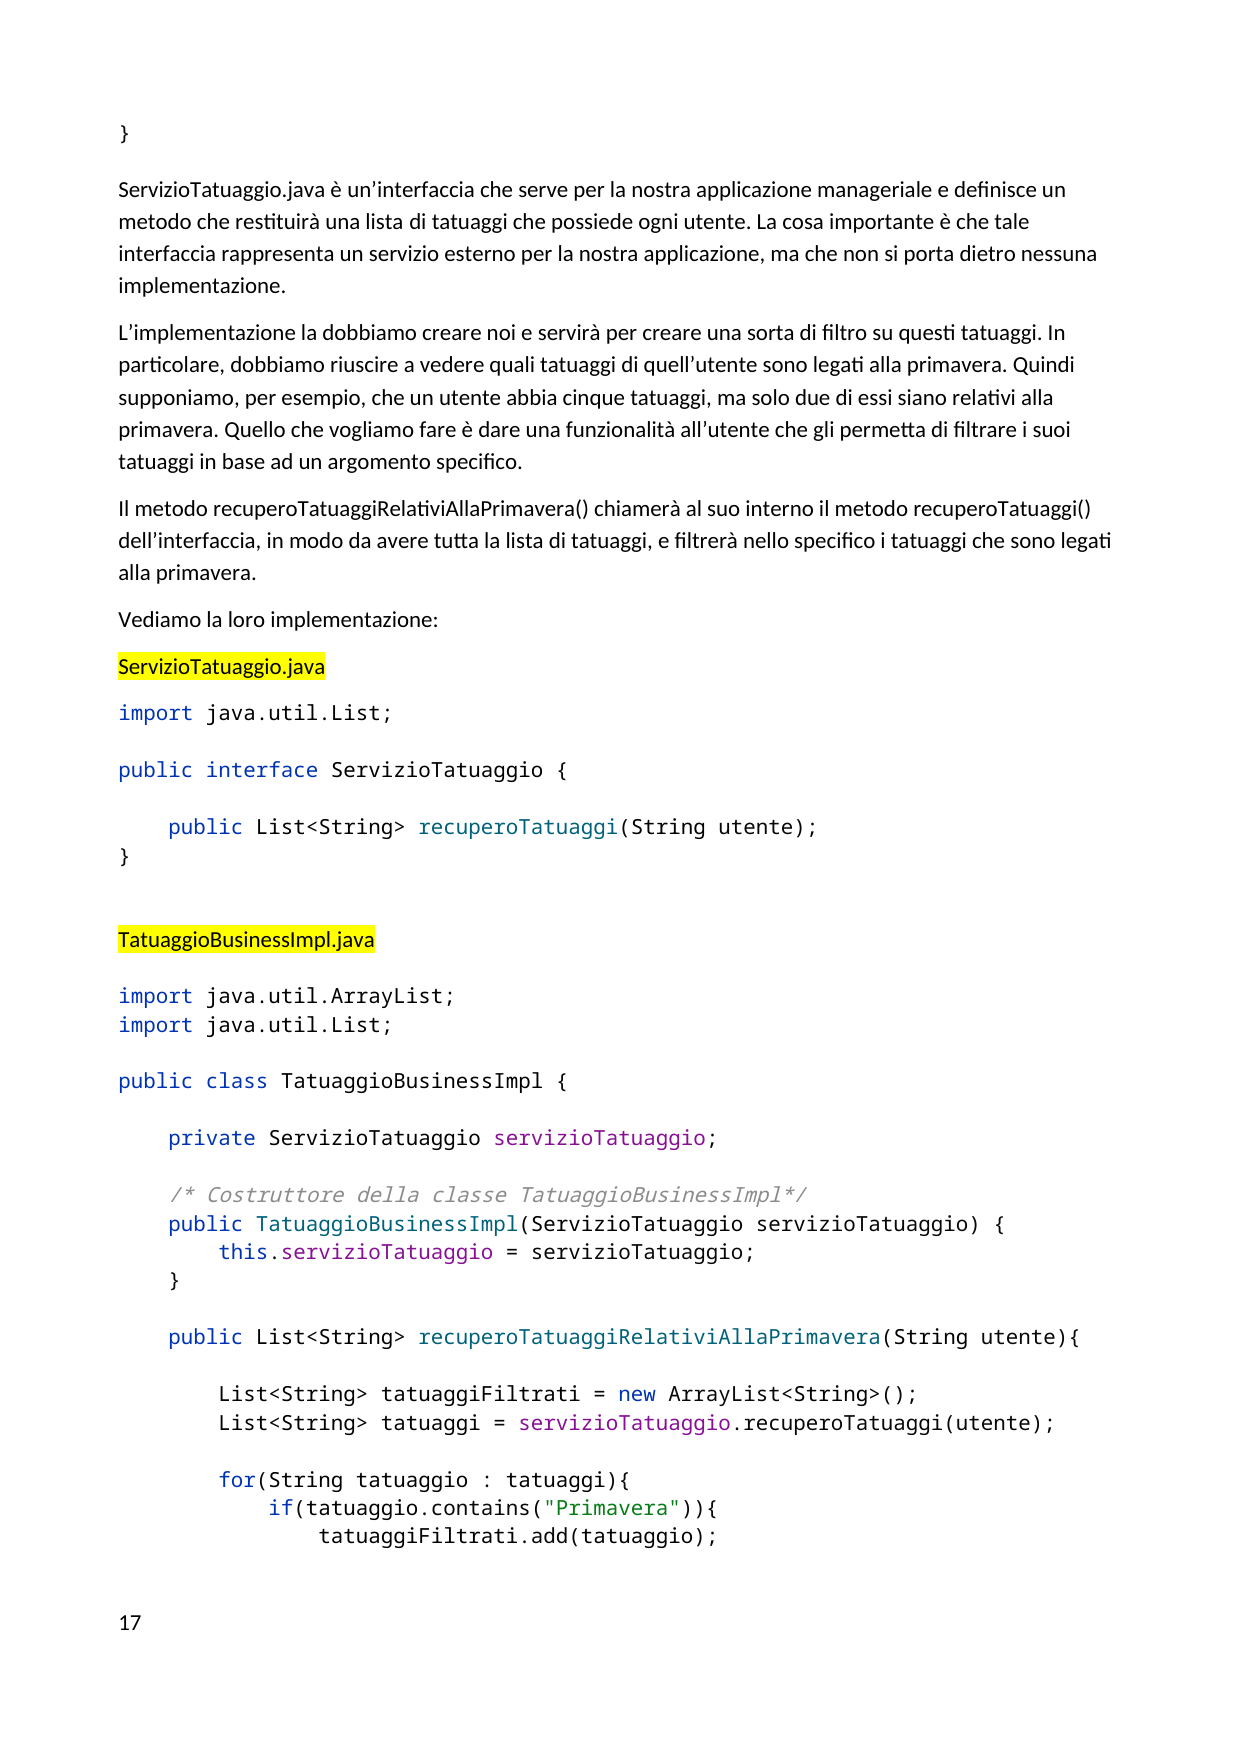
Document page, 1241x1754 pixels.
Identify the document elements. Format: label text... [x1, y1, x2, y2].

text } [118, 118, 1122, 147]
text import java.util.ArrayList; import java.util.List; public class TatuaggioBusinessImpl { private ServizioTatuaggio servizioTatuaggio; /* Costruttore della classe TatuaggioBusinessImpl*/ public TatuaggioBusinessImpl(ServizioTatuaggio servizioTatuaggio) { this.servizioTatuaggio = servizioTatuaggio; } public List<String> recuperoTatuaggiRelativiAllaPrimavera(String utente){ List<String> tatuaggiFiltrati = new ArrayList<String>(); List<String> tatuaggi = servizioTatuaggio.recuperoTatuaggi(utente); for(String tatuaggio : tatuaggi){ if(tatuaggio.contains("Primavera")){ tatuaggiFiltrati.add(tatuaggio); [118, 981, 1122, 1550]
text Vediamo la loro implementazione: [118, 605, 1122, 633]
text L’implementazione la dobbiamo creare noi e servirà per creare una sorta di filtro su questi tatuaggi. In particolare, dobbiamo riuscire a vedere quali tatuaggi di quell’utente sono legati alla primavera. Quindi supponiamo, per esempio, che un utente abbia cinque tatuaggi, ma solo due di essi siano relativi alla primavera. Quello che vogliamo fare è dare una funzionalità all’utente che gli permetta di filtrare i suoi tatuaggi in base ad un argomento specifico. [118, 318, 1122, 475]
text Il metodo recuperoTatuaggiRelativiAllaPrimavera() chiamerà al suo interno il metodo recuperoTatuaggi() dell’interfaccia, in modo da avere tutta la lista di tatuaggi, e filtrerà nello specifico i tatuaggi che sono legati alla primavera. [118, 494, 1122, 586]
text ServizioTatuaggio.java [118, 652, 1122, 680]
text TatuaggioBusinessImpl.java [118, 925, 1122, 953]
text ServizioTatuaggio.java è un’interfaccia che serve per la nostra applicazione manageriale e definisce un metodo che restituirà una lista di tatuaggi che possiede ogni utente. La cosa importante è che tale interfaccia rappresenta un servizio esterno per la nostra applicazione, ma che non si porta dietro nessuna implementazione. [118, 175, 1122, 299]
text import java.util.List; public interface ServizioTatuaggio { public List<String> recuperoTatuaggi(String utente); } [118, 698, 1122, 869]
